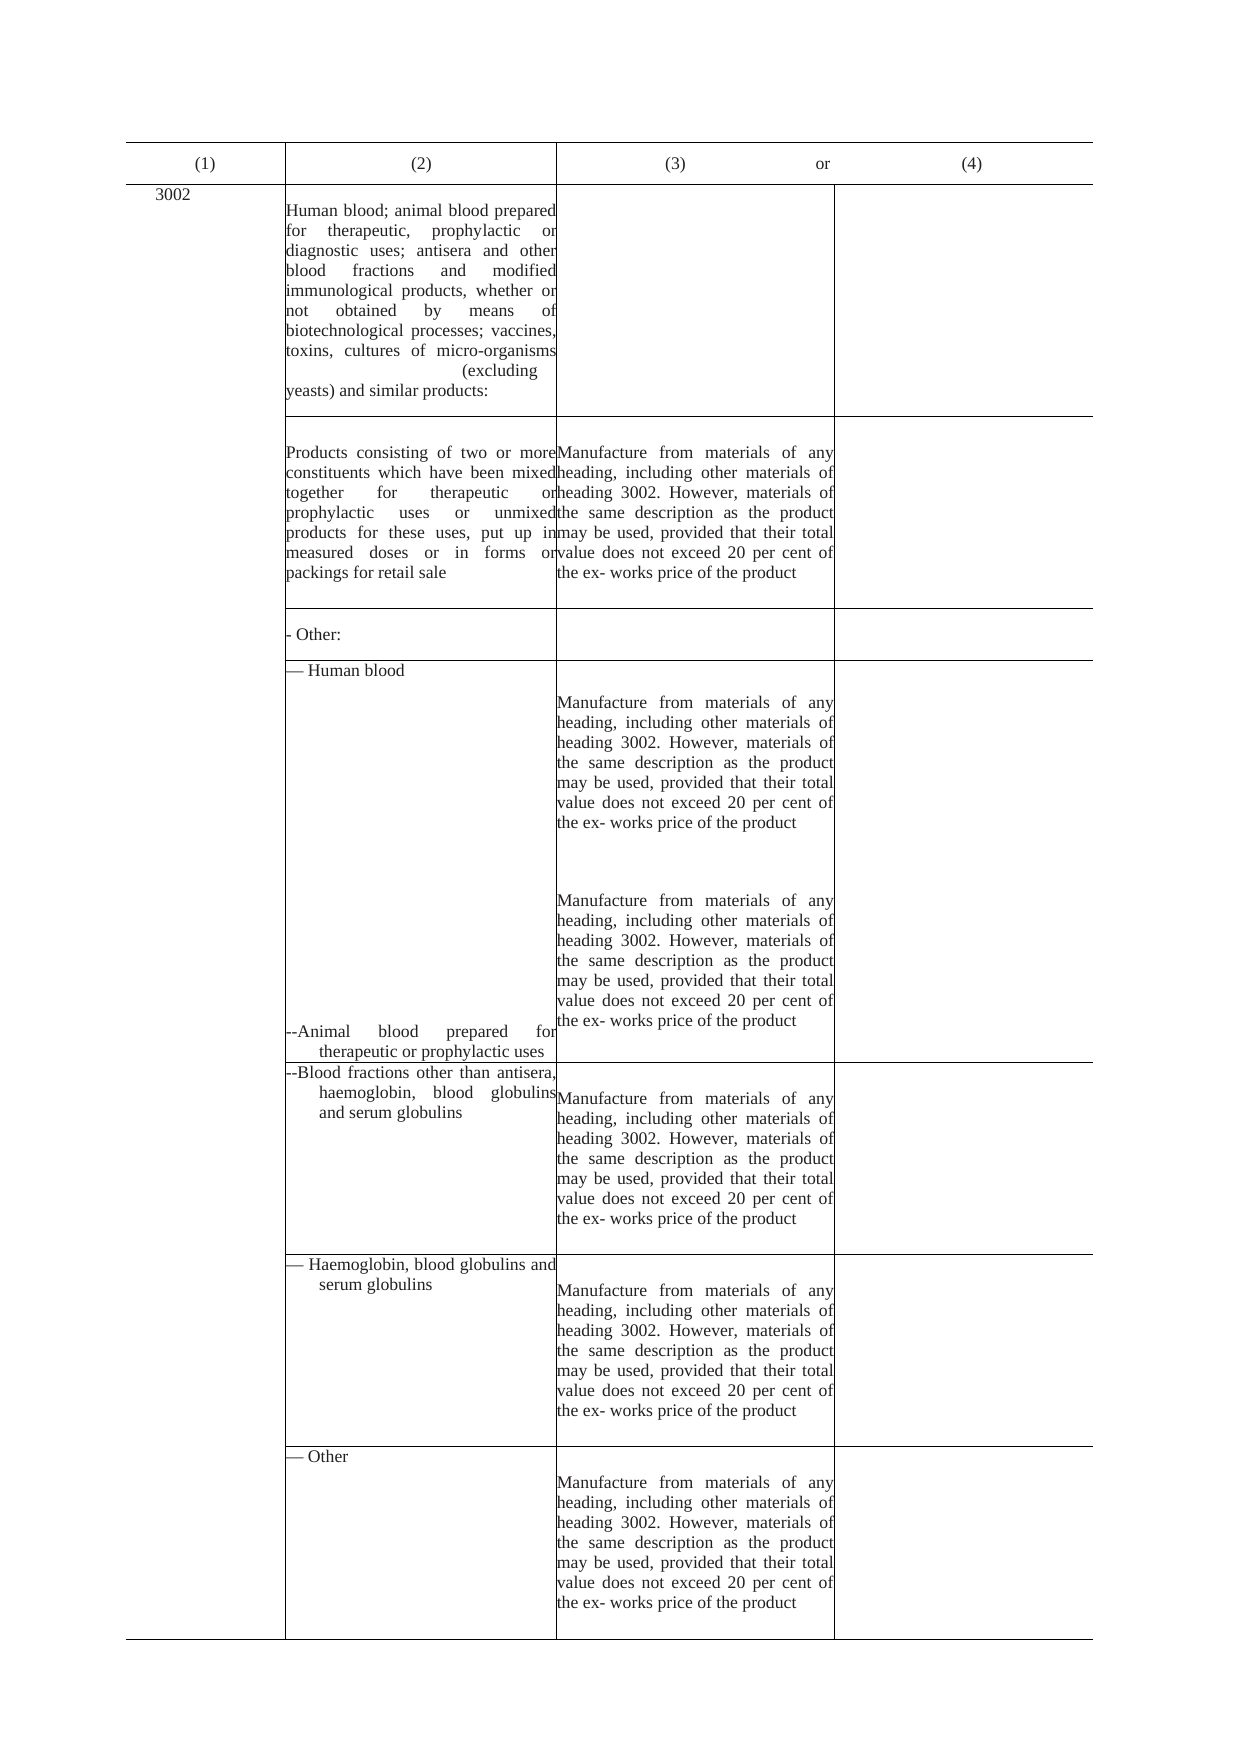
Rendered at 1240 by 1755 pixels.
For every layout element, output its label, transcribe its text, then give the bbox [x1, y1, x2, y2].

table_cell Human blood; animal blood prepared for therapeutic, prophy­lactic or diagnostic uses; antisera and other blood fractions and modified immunological products, whether or not obtained by means of biotechnological processes; vaccines, toxins, cultures of micro-organisms (excluding yeasts) and similar products: [286, 185, 556, 416]
table_cell [835, 661, 1093, 1062]
table_cell [835, 609, 1093, 659]
table_cell Manufacture from materials of any heading, including other materials of heading 3002. However, materials of the same description as the product may be used, provided that their total value does not exceed 20 per cent of the ex- works price of the product [557, 417, 834, 608]
table_cell Manufacture from materials of any heading, including other materials of heading 3002. However, materials of the same description as the product may be used, provided that their total value does not exceed 20 per cent of the ex- works price of the product Manufacture from materials of any heading, including other materials of heading 3002. However, materials of the same description as the product may be used, provided that their total value does not exceed 20 per cent of the ex- works price of the product [557, 661, 834, 1062]
table_cell — Haemoglobin, blood globulins and serum globulins [286, 1255, 556, 1446]
table_header (1) [126, 143, 285, 184]
table_cell Manufacture from materials of any heading, including other materials of heading 3002. However, materials of the same description as the product may be used, provided that their total value does not exceed 20 per cent of the ex- works price of the product [557, 1447, 834, 1639]
table_cell [557, 609, 834, 659]
table_cell Products consisting of two or more constituents which have been mixed together for therapeutic or prophylactic uses or unmixed products for these uses, put up in measured doses or in forms or packings for retail sale [286, 417, 556, 608]
table_cell — Human blood --Animal blood prepared for therapeutic or prophylactic uses [286, 661, 556, 1062]
table_cell [835, 1255, 1093, 1446]
table_cell [835, 1063, 1093, 1254]
table_header (2) [286, 143, 556, 184]
table_header (3) or (4) [557, 143, 1093, 184]
table_cell 3002 [126, 185, 285, 1639]
table_cell Manufacture from materials of any heading, including other materials of heading 3002. However, materials of the same description as the product may be used, provided that their total value does not exceed 20 per cent of the ex- works price of the product [557, 1255, 834, 1446]
table_cell — Other [286, 1447, 556, 1639]
table_cell [835, 417, 1093, 608]
table_cell - Other: [286, 609, 556, 659]
table_cell Manufacture from materials of any heading, including other materials of heading 3002. However, materials of the same description as the product may be used, provided that their total value does not exceed 20 per cent of the ex- works price of the product [557, 1063, 834, 1254]
table_cell [557, 185, 834, 416]
table_cell --Blood fractions other than antisera, haemoglobin, blood globulins and serum globulins [286, 1063, 556, 1254]
table_cell [835, 185, 1093, 416]
table_cell [835, 1447, 1093, 1639]
